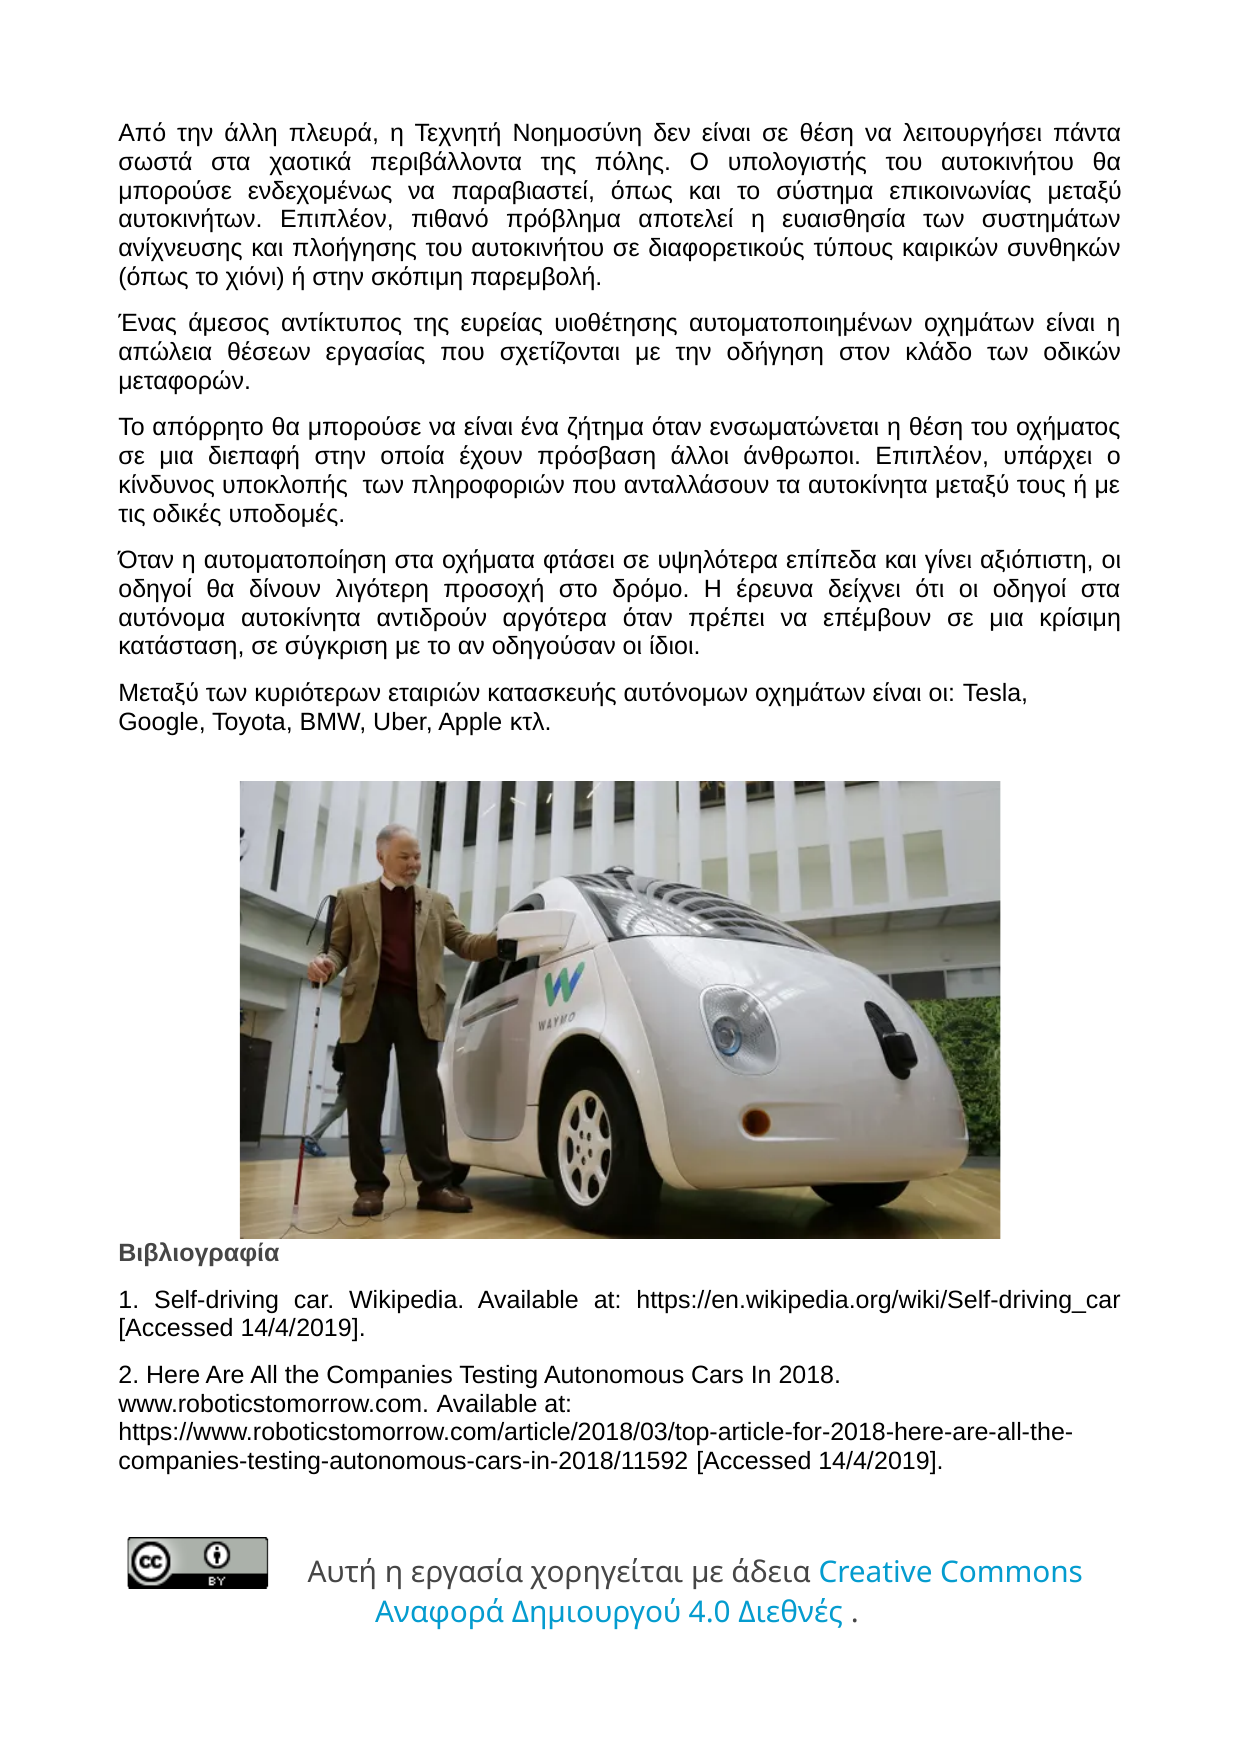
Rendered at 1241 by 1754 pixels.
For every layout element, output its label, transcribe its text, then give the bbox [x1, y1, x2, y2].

picture [127, 1537, 269, 1589]
text Αυτή η εργασία χορηγείται με άδεια Creative Commons Αναφορά Δημιουργού 4.0 Διεθνές . [118, 1551, 1122, 1631]
text Το απόρρητο θα μπορούσε να είναι ένα ζήτημα όταν ενσωματώνεται η θέση του οχήματος σε μια διεπαφή στην οποία έχουν πρόσβαση άλλοι άνθρωποι. Επιπλέον, υπάρχει ο κίνδυνος υποκλοπής των πληροφοριών που ανταλλάσουν τα αυτοκίνητα μεταξύ τους ή με τις οδικές υποδομές. [118, 412, 1122, 527]
text Όταν η αυτοματοποίηση στα οχήματα φτάσει σε υψηλότερα επίπεδα και γίνει αξιόπιστη, οι οδηγοί θα δίνουν λιγότερη προσοχή στο δρόμο. Η έρευνα δείχνει ότι οι οδηγοί στα αυτόνομα αυτοκίνητα αντιδρούν αργότερα όταν πρέπει να επέμβουν σε μια κρίσιμη κατάσταση, σε σύγκριση με το αν οδηγούσαν οι ίδιοι. [118, 545, 1122, 660]
text 2. Here Are All the Companies Testing Autonomous Cars In 2018. www.roboticstomorrow.com. Available at: https://www.roboticstomorrow.com/article/2018/03/top-article-for-2018-here-are-all-the-companies-testing-autonomous-cars-in-2018/11592 [Accessed 14/4/2019]. [118, 1360, 1122, 1475]
text Μεταξύ των κυριότερων εταιριών κατασκευής αυτόνομων οχημάτων είναι οι: Tesla, Google, Toyota, BMW, Uber, Apple κτλ. [118, 678, 1122, 735]
picture [239, 781, 1001, 1239]
text 1. Self-driving car. Wikipedia. Available at: https://en.wikipedia.org/wiki/Self-driving_car [Accessed 14/4/2019]. [118, 1284, 1122, 1342]
text Από την άλλη πλευρά, η Τεχνητή Νοημοσύνη δεν είναι σε θέση να λειτουργήσει πάντα σωστά στα χαοτικά περιβάλλοντα της πόλης. Ο υπολογιστής του αυτοκινήτου θα μπορούσε ενδεχομένως να παραβιαστεί, όπως και το σύστημα επικοινωνίας μεταξύ αυτοκινήτων. Επιπλέον, πιθανό πρόβλημα αποτελεί η ευαισθησία των συστημάτων ανίχνευσης και πλοήγησης του αυτοκινήτου σε διαφορετικούς τύπους καιρικών συνθηκών (όπως το χιόνι) ή στην σκόπιμη παρεμβολή. [118, 118, 1122, 291]
text Ένας άμεσος αντίκτυπος της ευρείας υιοθέτησης αυτοματοποιημένων οχημάτων είναι η απώλεια θέσεων εργασίας που σχετίζονται με την οδήγηση στον κλάδο των οδικών μεταφορών. [118, 308, 1122, 394]
text Βιβλιογραφία [118, 846, 1122, 1267]
